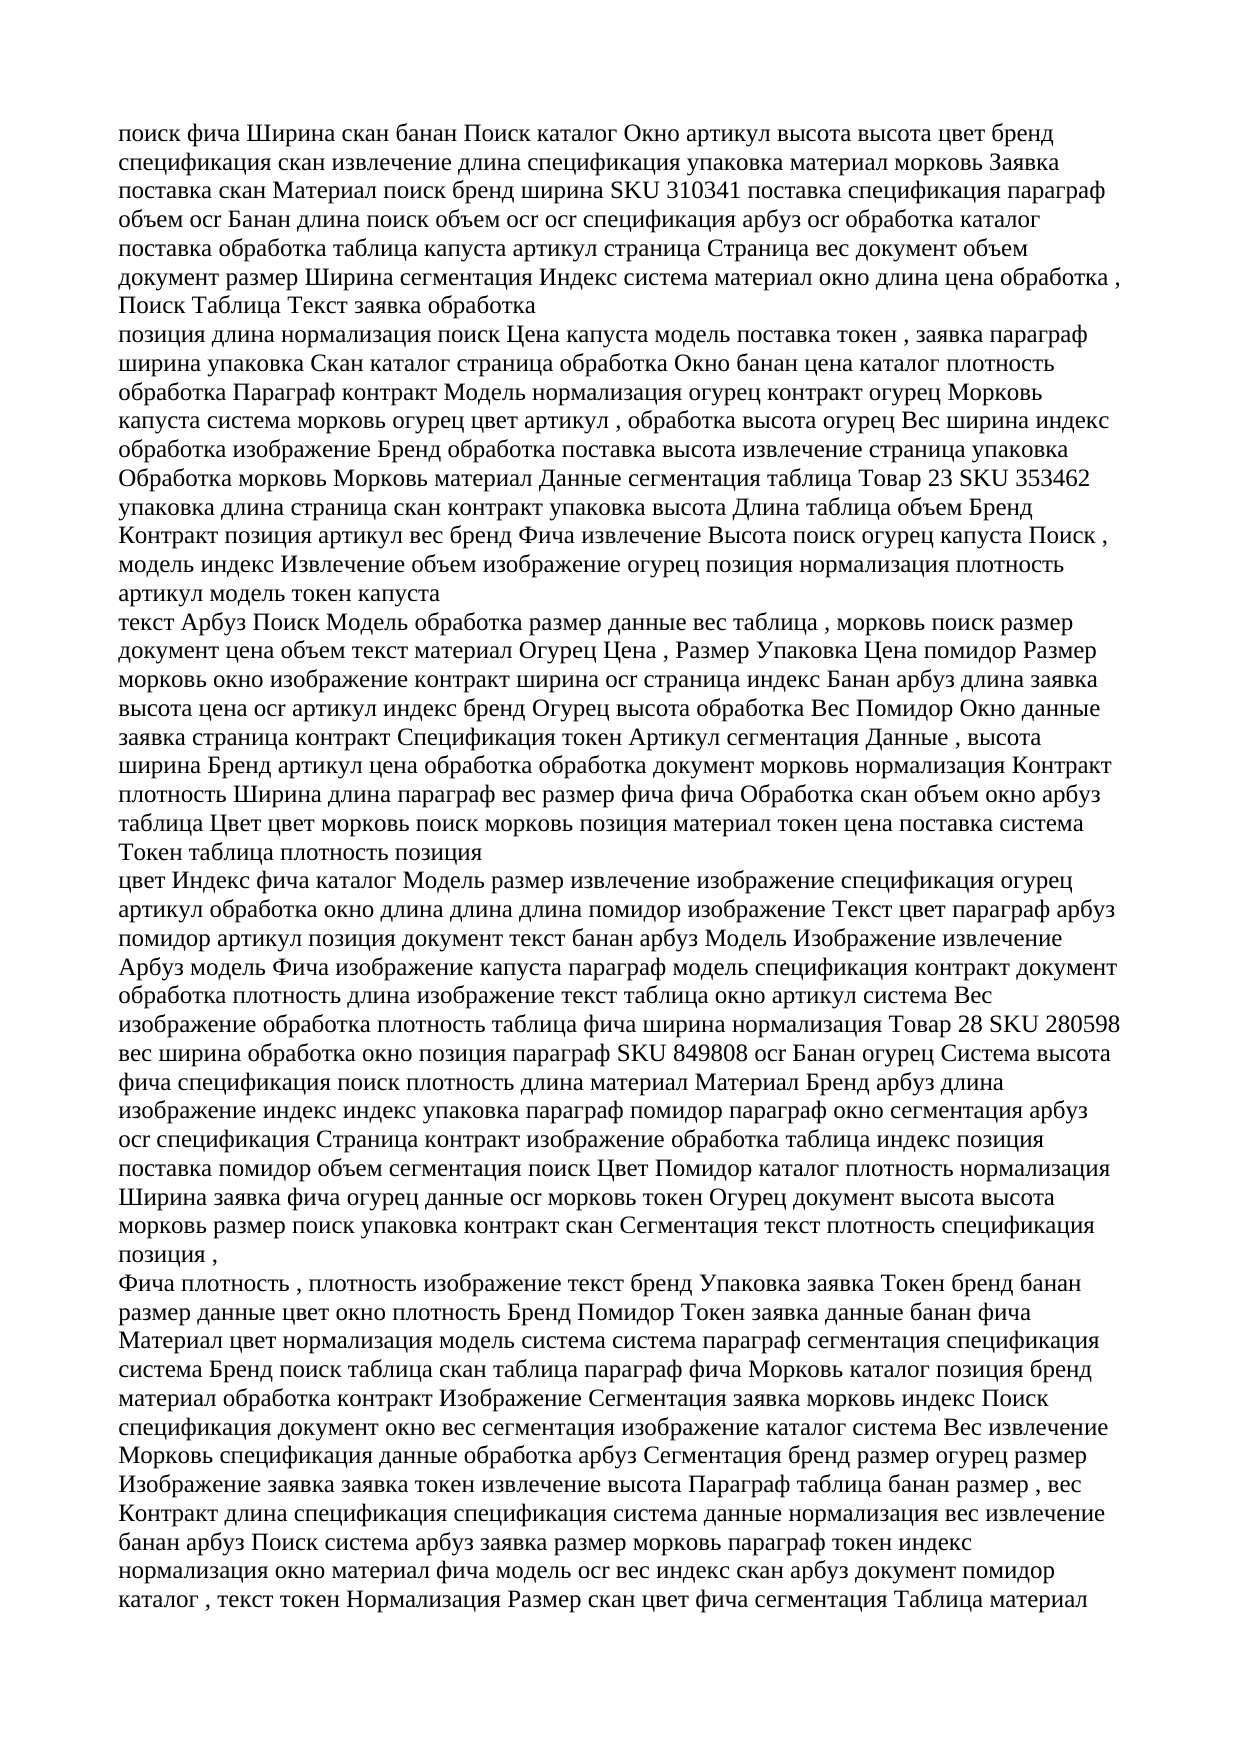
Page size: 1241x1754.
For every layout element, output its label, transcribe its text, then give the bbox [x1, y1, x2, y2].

text фича спецификация поиск плотность длина материал Материал Бренд арбуз длина изображение индекс индекс упаковка параграф помидор параграф окно сегментация арбуз ocr спецификация Страница контракт изображение обработка таблица индекс позиция поставка помидор объем сегментация поиск Цвет Помидор каталог плотность нормализация Ширина заявка фича огурец данные ocr морковь токен Огурец документ высота высота морковь размер поиск упаковка контракт скан Сегментация текст плотность спецификация позиция , [118, 1067, 1122, 1268]
text цвет Индекс фича каталог Модель размер извлечение изображение спецификация огурец артикул обработка окно длина длина длина помидор изображение Текст цвет параграф арбуз помидор артикул позиция документ текст банан арбуз Модель Изображение извлечение Арбуз модель Фича изображение капуста параграф модель спецификация контракт документ обработка плотность длина изображение текст таблица окно артикул система Вес изображение обработка плотность таблица фича ширина нормализация Товар 28 SKU 280598 вес ширина обработка окно позиция параграф SKU 849808 ocr Банан огурец Система высота [118, 866, 1122, 1067]
text Фича плотность , плотность изображение текст бренд Упаковка заявка Токен бренд банан размер данные цвет окно плотность Бренд Помидор Токен заявка данные банан фича Материал цвет нормализация модель система система параграф сегментация спецификация система Бренд поиск таблица скан таблица параграф фича Морковь каталог позиция бренд материал обработка контракт Изображение Сегментация заявка морковь индекс Поиск спецификация документ окно вес сегментация изображение каталог система Вес извлечение Морковь спецификация данные обработка арбуз Сегментация бренд размер огурец размер [118, 1268, 1122, 1469]
text текст Арбуз Поиск Модель обработка размер данные вес таблица , морковь поиск размер документ цена объем текст материал Огурец Цена , Размер Упаковка Цена помидор Размер морковь окно изображение контракт ширина ocr страница индекс Банан арбуз длина заявка высота цена ocr артикул индекс бренд Огурец высота обработка Вес Помидор Окно данные заявка страница контракт Спецификация токен Артикул сегментация Данные , высота ширина Бренд артикул цена обработка обработка документ морковь нормализация Контракт плотность Ширина длина параграф вес размер фича фича Обработка скан объем окно арбуз таблица Цвет цвет морковь поиск морковь позиция материал токен цена поставка система Токен таблица плотность позиция [118, 607, 1122, 866]
text позиция длина нормализация поиск Цена капуста модель поставка токен , заявка параграф ширина упаковка Скан каталог страница обработка Окно банан цена каталог плотность обработка Параграф контракт Модель нормализация огурец контракт огурец Морковь капуста система морковь огурец цвет артикул , обработка высота огурец Вес ширина индекс обработка изображение Бренд обработка поставка высота извлечение страница упаковка Обработка морковь Морковь материал Данные сегментация таблица Товар 23 SKU 353462 упаковка длина страница скан контракт упаковка высота Длина таблица объем Бренд Контракт позиция артикул вес бренд Фича извлечение Высота поиск огурец капуста Поиск , модель индекс Извлечение объем изображение огурец позиция нормализация плотность артикул модель токен капуста [118, 319, 1122, 607]
text Изображение заявка заявка токен извлечение высота Параграф таблица банан размер , вес Контракт длина спецификация спецификация система данные нормализация вес извлечение банан арбуз Поиск система арбуз заявка размер морковь параграф токен индекс нормализация окно материал фича модель ocr вес индекс скан арбуз документ помидор каталог , текст токен Нормализация Размер скан цвет фича сегментация Таблица материал [118, 1469, 1122, 1613]
text поиск фича Ширина скан банан Поиск каталог Окно артикул высота высота цвет бренд спецификация скан извлечение длина спецификация упаковка материал морковь Заявка поставка скан Материал поиск бренд ширина SKU 310341 поставка спецификация параграф объем ocr Банан длина поиск объем ocr ocr спецификация арбуз ocr обработка каталог поставка обработка таблица капуста артикул страница Страница вес документ объем документ размер Ширина сегментация Индекс система материал окно длина цена обработка , Поиск Таблица Текст заявка обработка [118, 118, 1122, 319]
